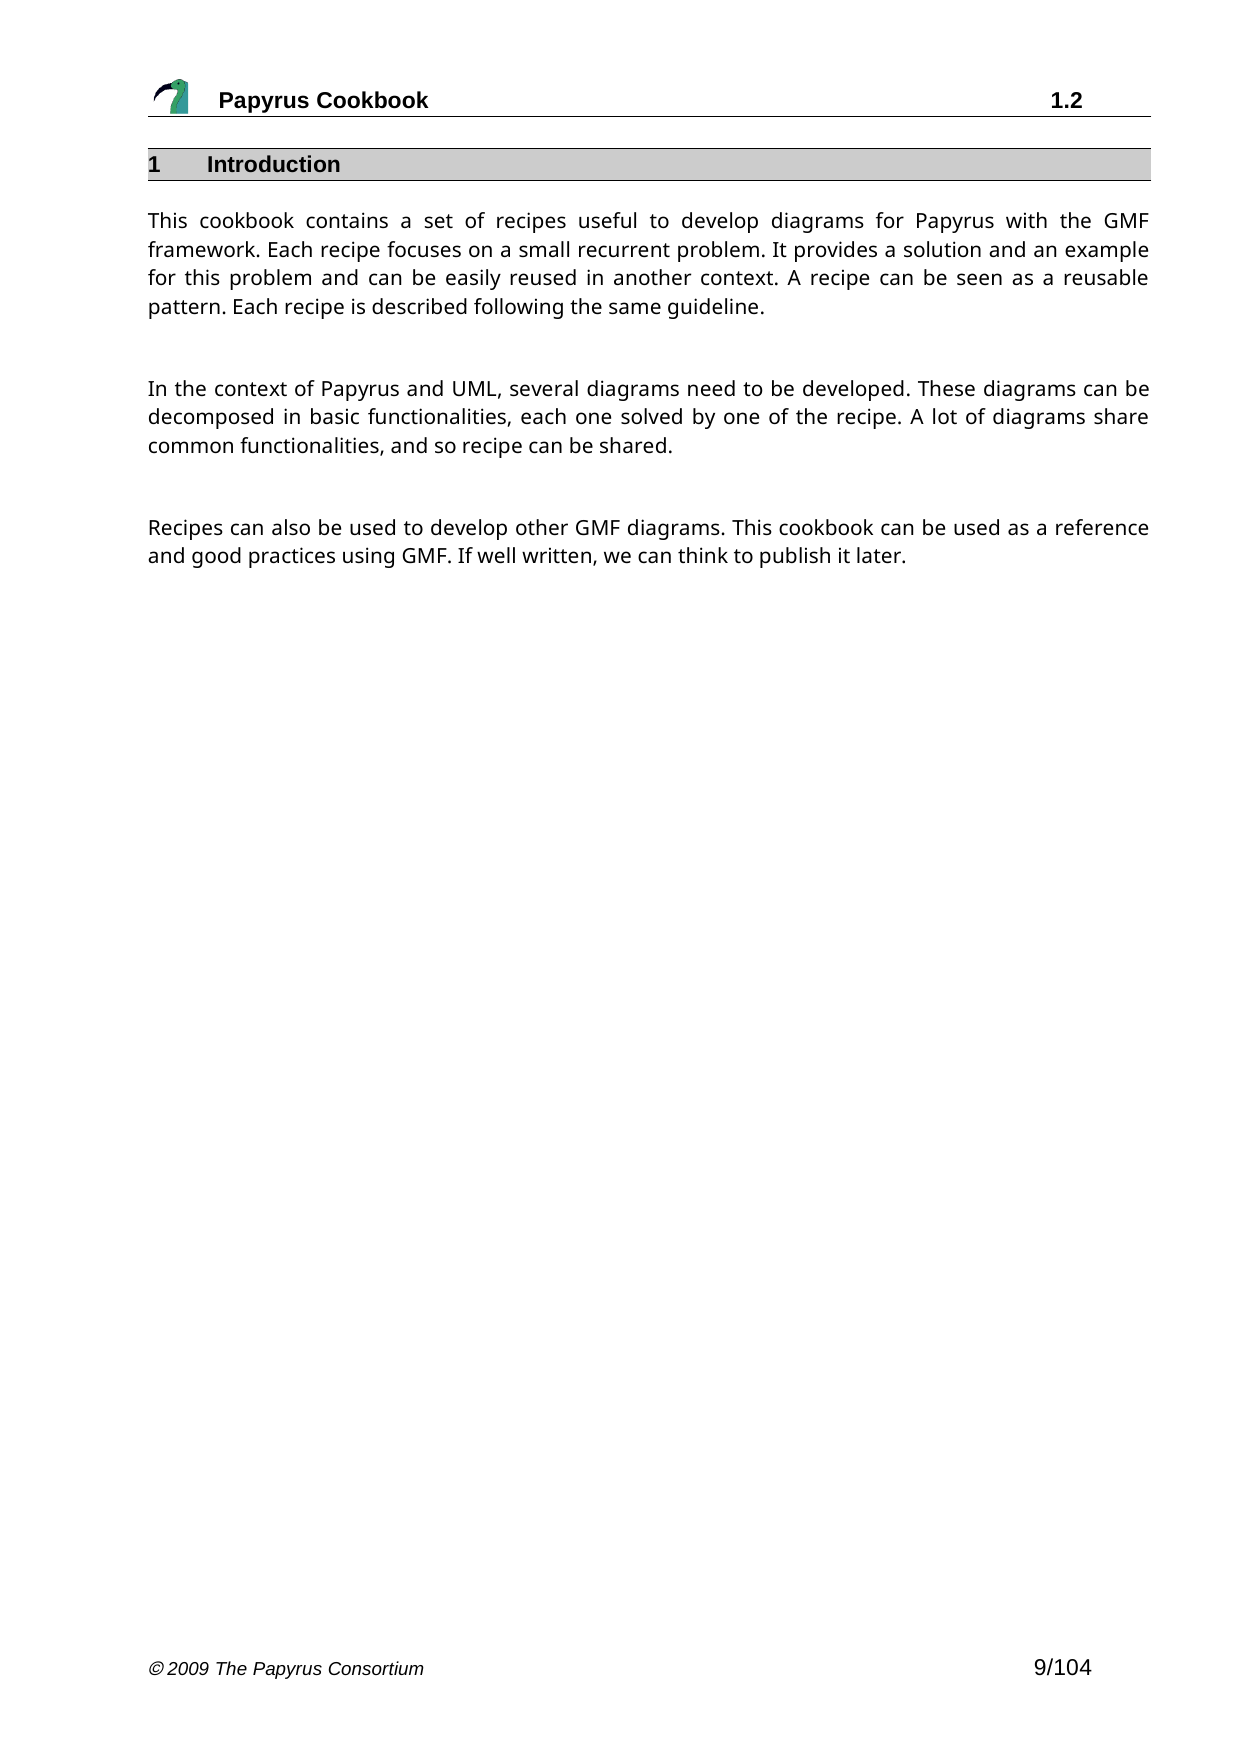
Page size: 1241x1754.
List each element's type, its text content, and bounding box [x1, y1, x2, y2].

text Recipes can also be used to develop other GMF diagrams. This cookbook can be used as a reference and good practices using GMF. If well written, we can think to publish it later. [148, 513, 1151, 570]
text In the context of Papyrus and UML, several diagrams need to be developed. These diagrams can be decomposed in basic functionalities, each one solved by one of the recipe. A lot of diagrams share common functionalities, and so recipe can be shared. [148, 374, 1151, 459]
text This cookbook contains a set of recipes useful to develop diagrams for Papyrus with the GMF framework. Each recipe focuses on a small recurrent problem. It provides a solution and an example for this problem and can be easily reused in another context. A recipe can be seen as a reusable pattern. Each recipe is described following the same guideline. [148, 206, 1151, 320]
subtitle Introduction [148, 149, 1151, 180]
picture [153, 79, 189, 114]
